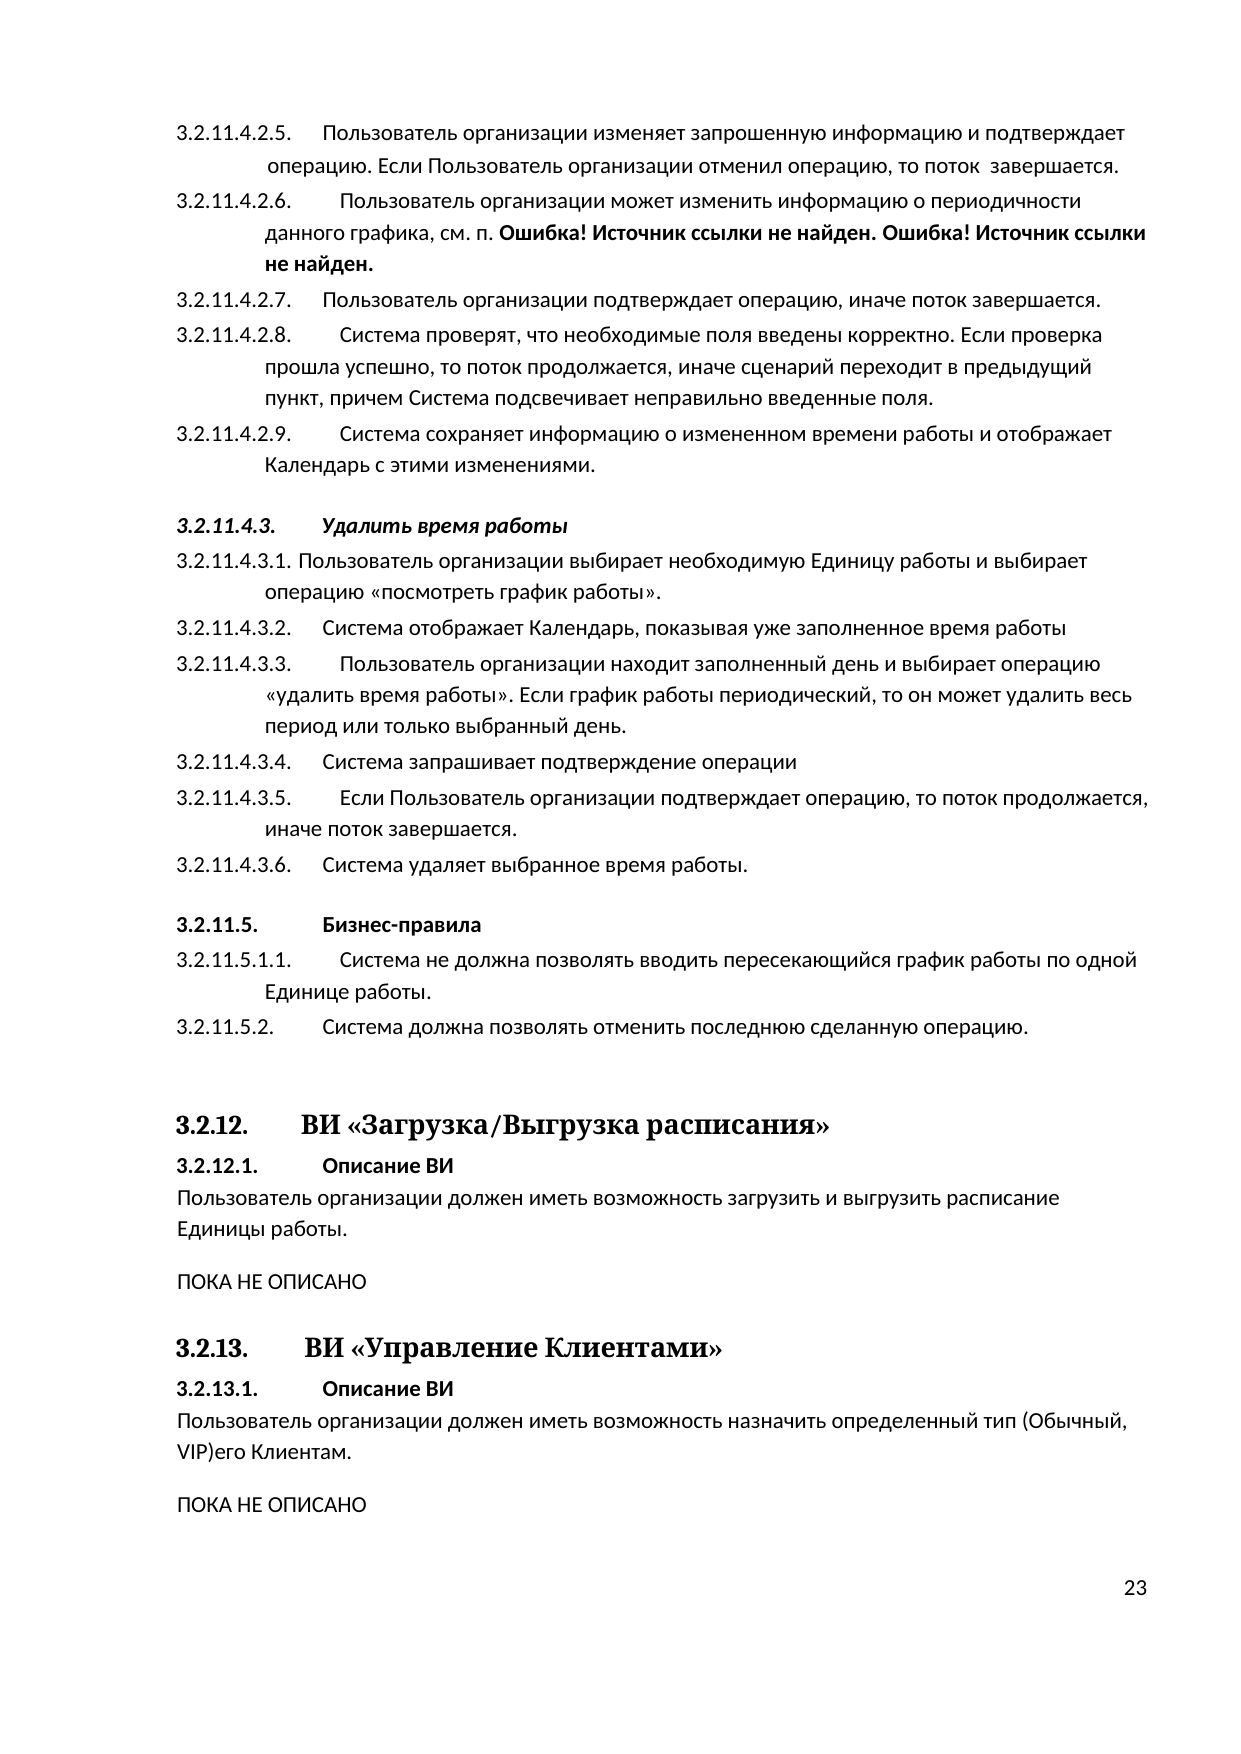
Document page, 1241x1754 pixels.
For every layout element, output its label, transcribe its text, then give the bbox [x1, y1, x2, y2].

text 3.2.11.4.3.4. Система запрашивает подтверждение операции [176, 747, 1152, 775]
text 3.2.11.4.2.8. Система проверят, что необходимые поля введены корректно. Если проверка прошла успешно, то поток продолжается, иначе сценарий переходит в предыдущий пункт, причем Система подсвечивает неправильно введенные поля. [176, 321, 1152, 411]
text 3.2.11.5.1.1. Система не должна позволять вводить пересекающийся график работы по одной Единице работы. [176, 946, 1152, 1005]
text операцию. Если Пользователь организации отменил операцию, то поток завершается. [267, 151, 1152, 179]
subtitle 3.2.12.1. Описание ВИ [176, 1152, 1152, 1179]
text Пользователь организации должен иметь возможность назначить определенный тип (Обычный, VIP)его Клиентам. [177, 1406, 1152, 1465]
text ПОКА НЕ ОПИСАНО [177, 1490, 1152, 1518]
text ПОКА НЕ ОПИСАНО [177, 1267, 1152, 1295]
text 3.2.11.5.2. Система должна позволять отменить последнюю сделанную операцию. [176, 1012, 1152, 1041]
text 3.2.11.4.3.6. Система удаляет выбранное время работы. [176, 850, 1152, 878]
subtitle 3.2.11.4.3. Удалить время работы [176, 511, 1152, 539]
text 3.2.11.4.3.5. Если Пользователь организации подтверждает операцию, то поток продолжается, иначе поток завершается. [176, 783, 1152, 842]
text 3.2.11.4.3.1. Пользователь организации выбирает необходимую Единицу работы и выбирает операцию «посмотреть график работы». [176, 546, 1152, 606]
subtitle 3.2.11.5. Бизнес-правила [176, 910, 1152, 938]
text 3.2.11.4.3.3. Пользователь организации находит заполненный день и выбирает операцию «удалить время работы». Если график работы периодический, то он может удалить весь период или только выбранный день. [176, 649, 1152, 739]
text 3.2.11.4.3.2. Система отображает Календарь, показывая уже заполненное время работы [176, 613, 1152, 641]
text 3.2.11.4.2.9. Система сохраняет информацию о измененном времени работы и отображает Календарь с этими изменениями. [176, 419, 1152, 478]
text 3.2.11.4.2.5. Пользователь организации изменяет запрошенную информацию и подтверждает [176, 118, 1152, 147]
text 3.2.11.4.2.7. Пользователь организации подтверждает операцию, иначе поток завершается. [176, 285, 1152, 313]
subtitle 3.2.13. ВИ «Управление Клиентами» [176, 1332, 1152, 1364]
text Пользователь организации должен иметь возможность загрузить и выгрузить расписание Единицы работы. [177, 1183, 1152, 1242]
subtitle 3.2.13.1. Описание ВИ [176, 1374, 1152, 1402]
subtitle 3.2.12. ВИ «Загрузка/Выгрузка расписания» [176, 1109, 1152, 1142]
text 3.2.11.4.2.6. Пользователь организации может изменить информацию о периодичности данного графика, см. п. Ошибка! Источник ссылки не найден. Ошибка! Источник ссылки не найден. [176, 187, 1152, 277]
